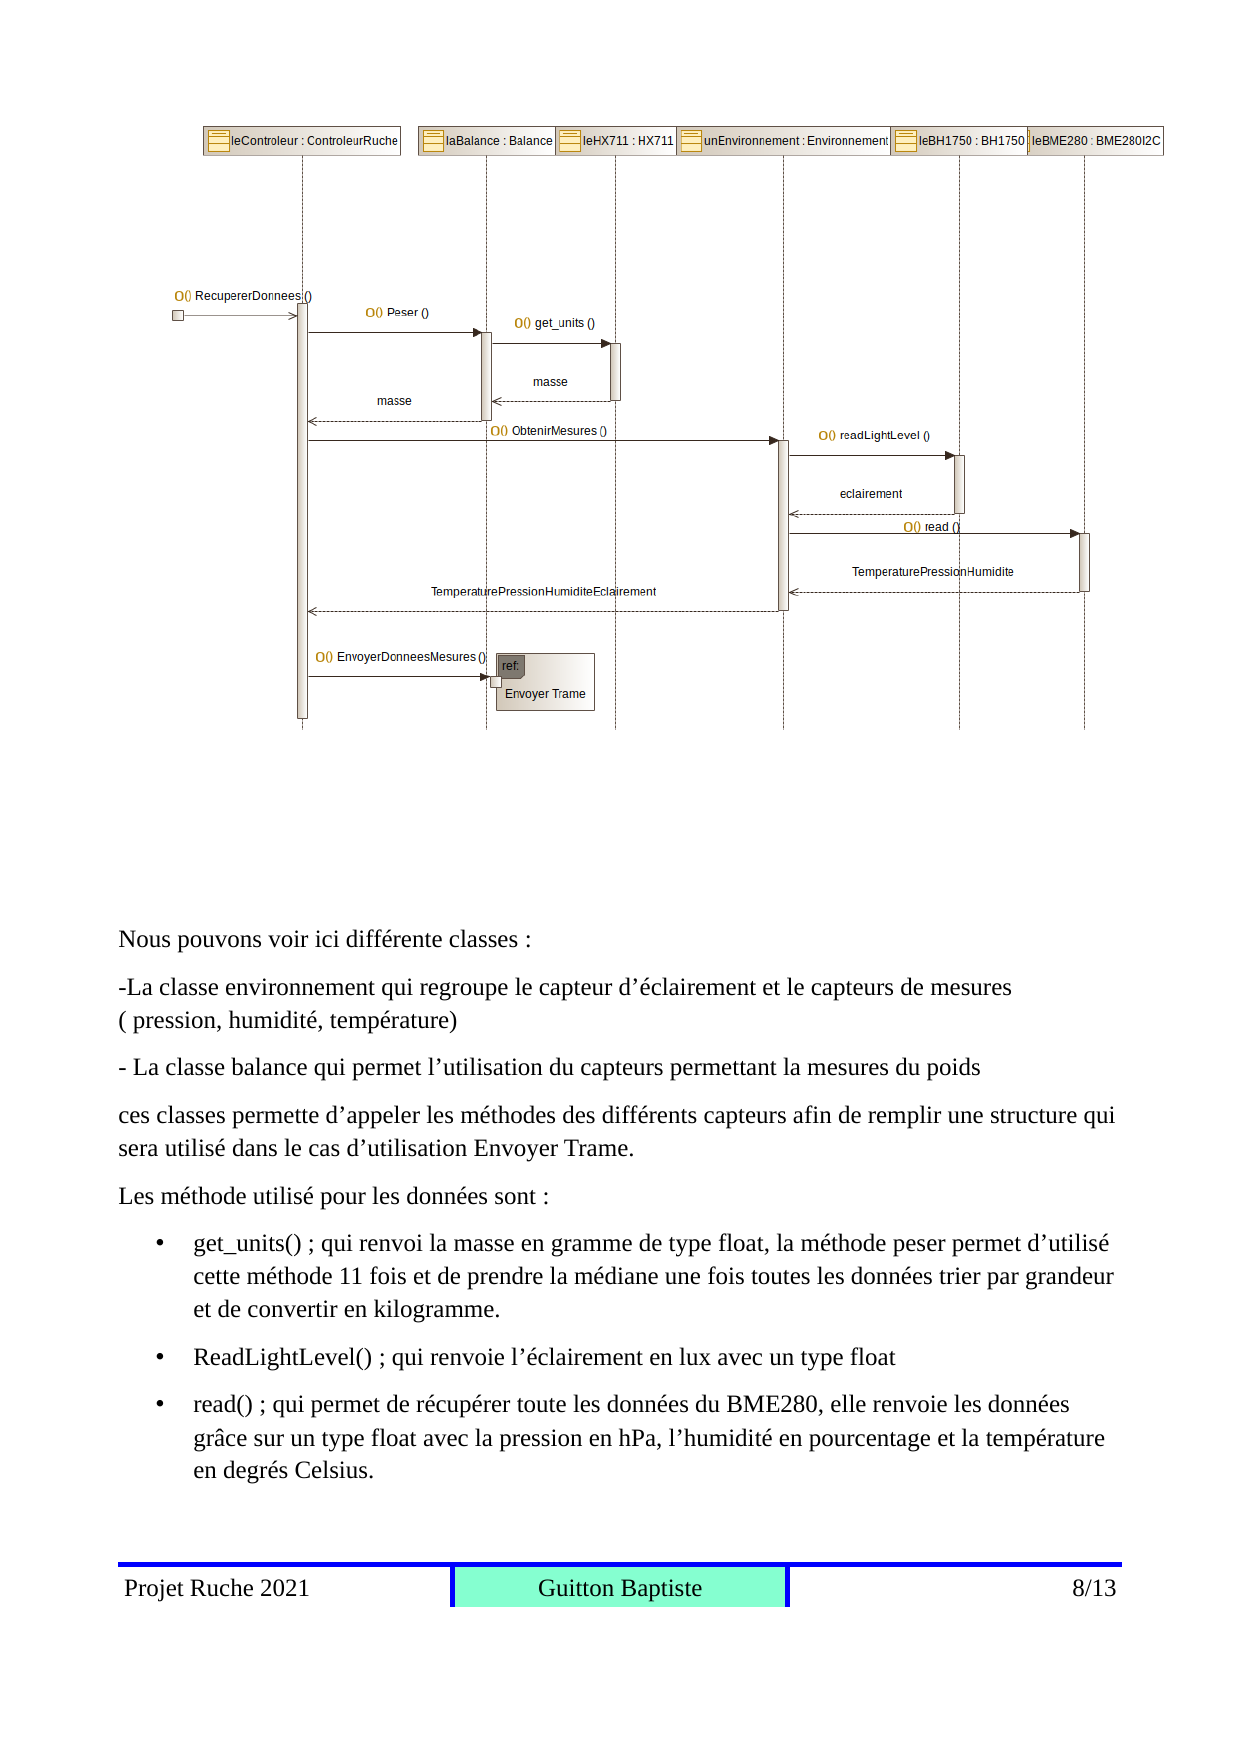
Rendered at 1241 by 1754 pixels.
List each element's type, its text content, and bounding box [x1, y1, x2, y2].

list get_units() ; qui renvoi la masse en gramme de type float, la méthode peser permet d’utilisé cette méthode 11 fois et de prendre la médiane une fois toutes les données trier par grandeur et de convertir en kilogramme. [156, 1228, 1122, 1323]
text -La classe environnement qui regroupe le capteur d’éclairement et le capteurs de mesures ( pression, humidité, température) [118, 972, 1122, 1034]
text - La classe balance qui permet l’utilisation du capteurs permettant la mesures du poids [118, 1052, 1122, 1081]
list read() ; qui permet de récupérer toute les données du BME280, elle renvoie les données grâce sur un type float avec la pression en hPa, l’humidité en pourcentage et la température en degrés Celsius. [156, 1389, 1122, 1484]
picture [151, 116, 1173, 730]
text ces classes permette d’appeler les méthodes des différents capteurs afin de remplir une structure qui sera utilisé dans le cas d’utilisation Envoyer Trame. [118, 1100, 1122, 1162]
text Les méthode utilisé pour les données sont : [118, 1181, 1122, 1209]
list ReadLightLevel() ; qui renvoie l’éclairement en lux avec un type float [156, 1342, 1122, 1371]
text Nous pouvons voir ici différente classes : [118, 924, 1122, 953]
